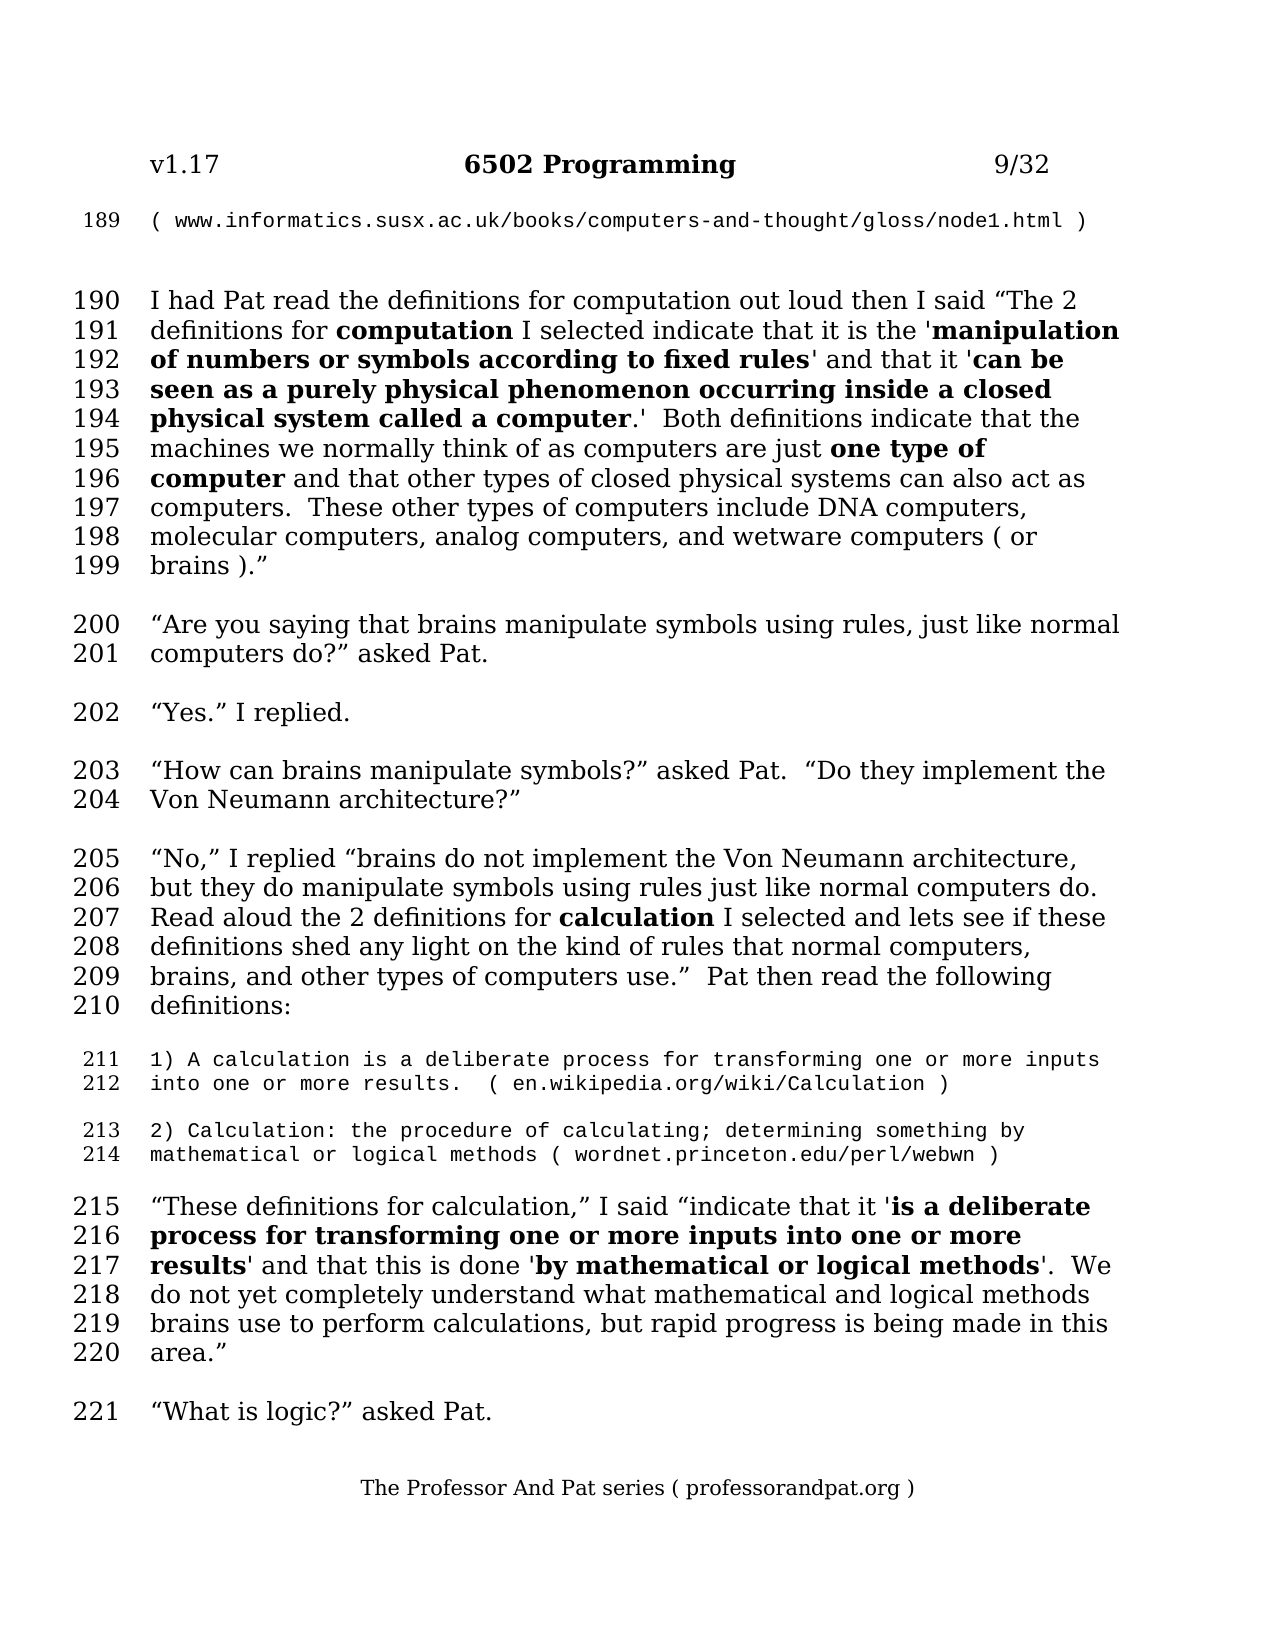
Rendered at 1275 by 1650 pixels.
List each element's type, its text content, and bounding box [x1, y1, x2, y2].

text “Yes.” I replied. [150, 698, 1125, 727]
text 2) Calculation: the procedure of calculating; determining something by mathematical or logical methods ( wordnet.princeton.edu/perl/webwn ) [150, 1120, 1125, 1167]
text “How can brains manipulate symbols?” asked Pat. “Do they implement the Von Neumann architecture?” [150, 756, 1125, 815]
text “What is logic?” asked Pat. [150, 1397, 1125, 1426]
text ( www.informatics.susx.ac.uk/books/computers-and-thought/gloss/node1.html ) [150, 210, 1125, 233]
text “No,” I replied “brains do not implement the Von Neumann architecture, but they do manipulate symbols using rules just like normal computers do. Read aloud the 2 definitions for calculation I selected and lets see if these definitions shed any light on the kind of rules that normal computers, brains, and other types of computers use.” Pat then read the following definitions: [150, 844, 1125, 1020]
text 1) A calculation is a deliberate process for transforming one or more inputs into one or more results. ( en.wikipedia.org/wiki/Calculation ) [150, 1049, 1125, 1097]
text “These definitions for calculation,” I said “indicate that it 'is a deliberate process for transforming one or more inputs into one or more results' and that this is done 'by mathematical or logical methods'. We do not yet completely understand what mathematical and logical methods brains use to perform calculations, but rapid progress is being made in this area.” [150, 1191, 1125, 1368]
text “Are you saying that brains manipulate symbols using rules, just like normal computers do?” asked Pat. [150, 610, 1125, 669]
text I had Pat read the definitions for computation out loud then I said “The 2 definitions for computation I selected indicate that it is the 'manipulation of numbers or symbols according to fixed rules' and that it 'can be seen as a purely physical phenomenon occurring inside a closed physical system called a computer.' Both definitions indicate that the machines we normally think of as computers are just one type of computer and that other types of closed physical systems can also act as computers. These other types of computers include DNA computers, molecular computers, analog computers, and wetware computers ( or brains ).” [150, 286, 1125, 581]
